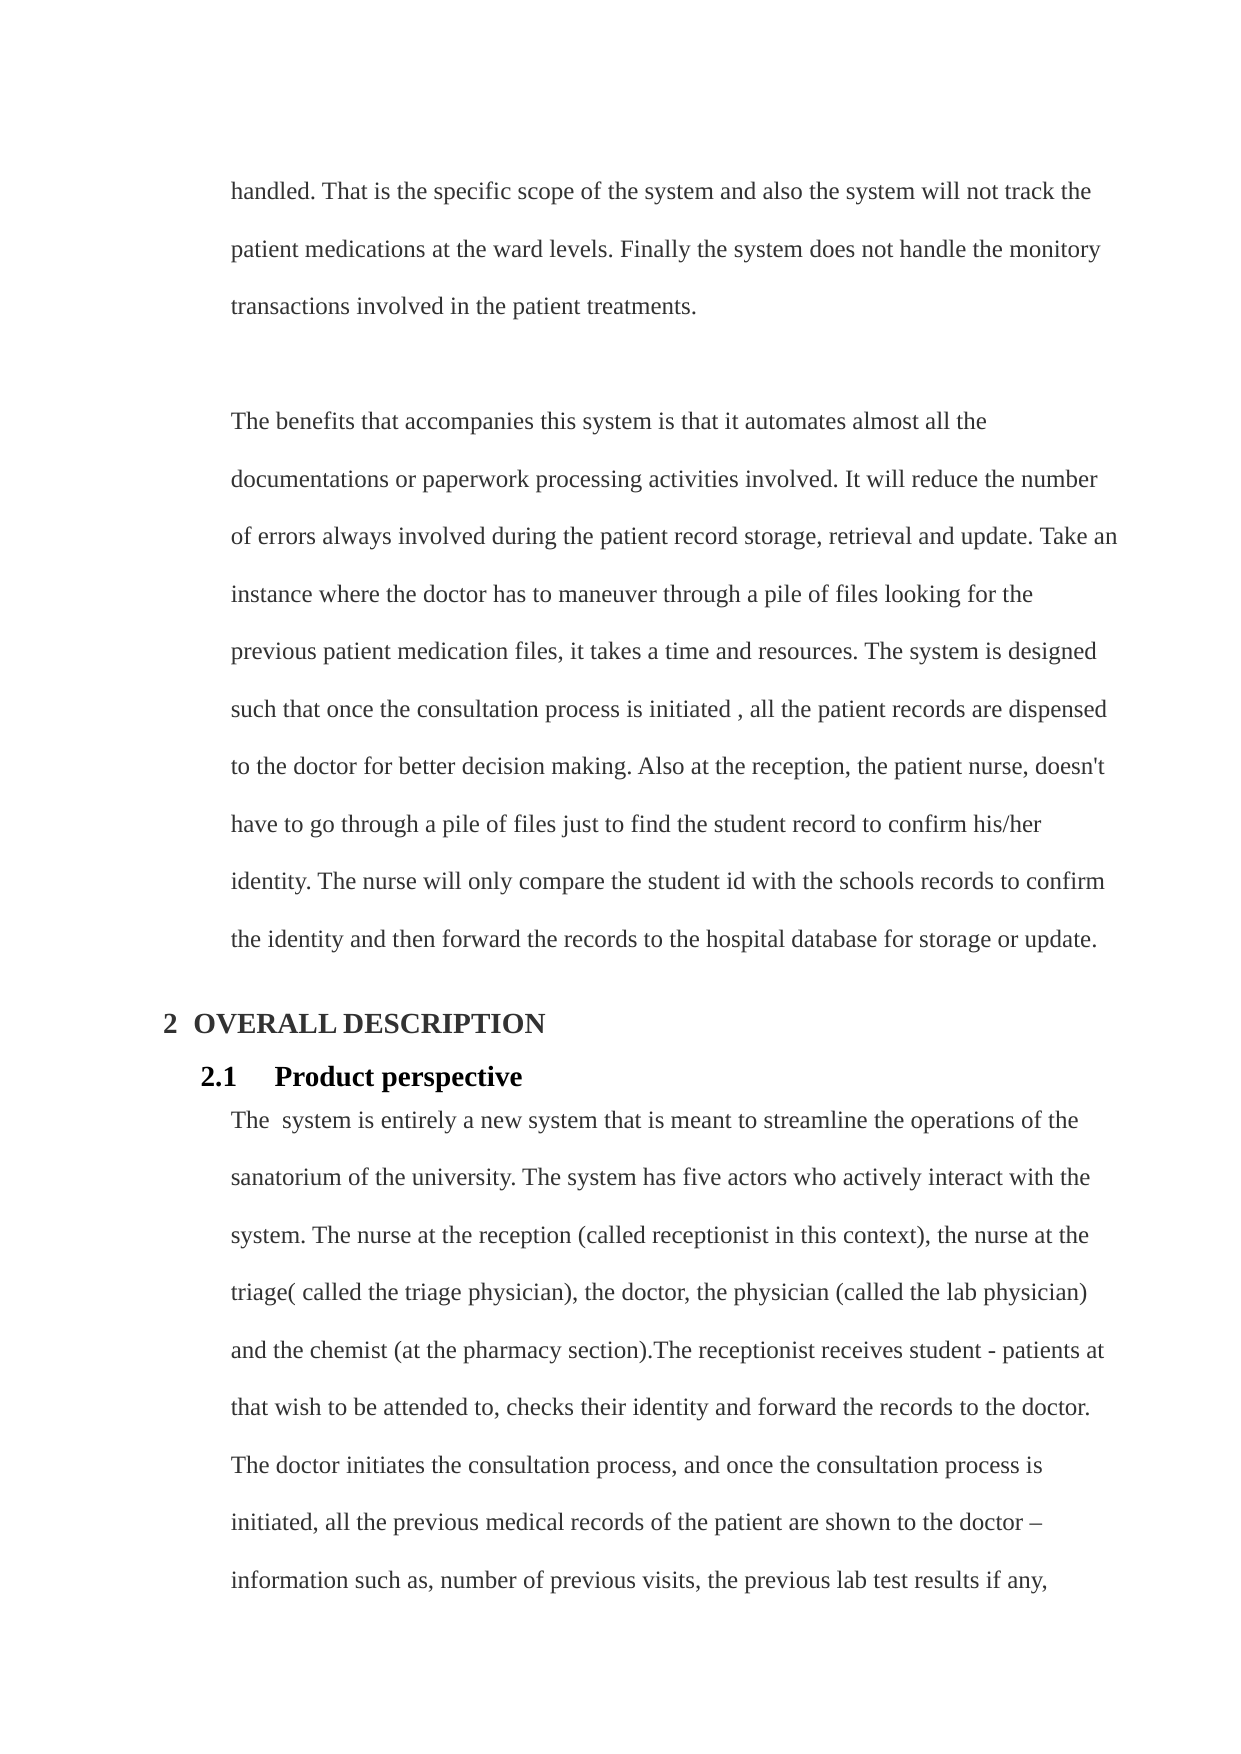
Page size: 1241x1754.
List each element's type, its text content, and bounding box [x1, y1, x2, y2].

list The benefits that accompanies this system is that it automates almost all the documentations or paperwork processing activities involved. It will reduce the number of errors always involved during the patient record storage, retrieval and update. Take an instance where the doctor has to maneuver through a pile of files looking for the previous patient medication files, it takes a time and resources. The system is designed such that once the consultation process is initiated , all the patient records are dispensed to the doctor for better decision making. Also at the reception, the patient nurse, doesn't have to go through a pile of files just to find the student record to confirm his/her identity. The nurse will only compare the student id with the schools records to confirm the identity and then forward the records to the hospital database for storage or update. [193, 406, 1122, 953]
subtitle Product perspective [193, 1059, 1122, 1092]
title OVERALL DESCRIPTION [156, 1006, 1122, 1040]
list handled. That is the specific scope of the system and also the system will not track the patient medications at the ward levels. Finally the system does not handle the monitory transactions involved in the patient treatments. [193, 176, 1122, 320]
list The system is entirely a new system that is meant to streamline the operations of the sanatorium of the university. The system has five actors who actively interact with the system. The nurse at the reception (called receptionist in this context), the nurse at the triage( called the triage physician), the doctor, the physician (called the lab physician) and the chemist (at the pharmacy section).The receptionist receives student - patients at that wish to be attended to, checks their identity and forward the records to the doctor. The doctor initiates the consultation process, and once the consultation process is initiated, all the previous medical records of the patient are shown to the doctor – information such as, number of previous visits, the previous lab test results if any, [193, 1105, 1122, 1593]
